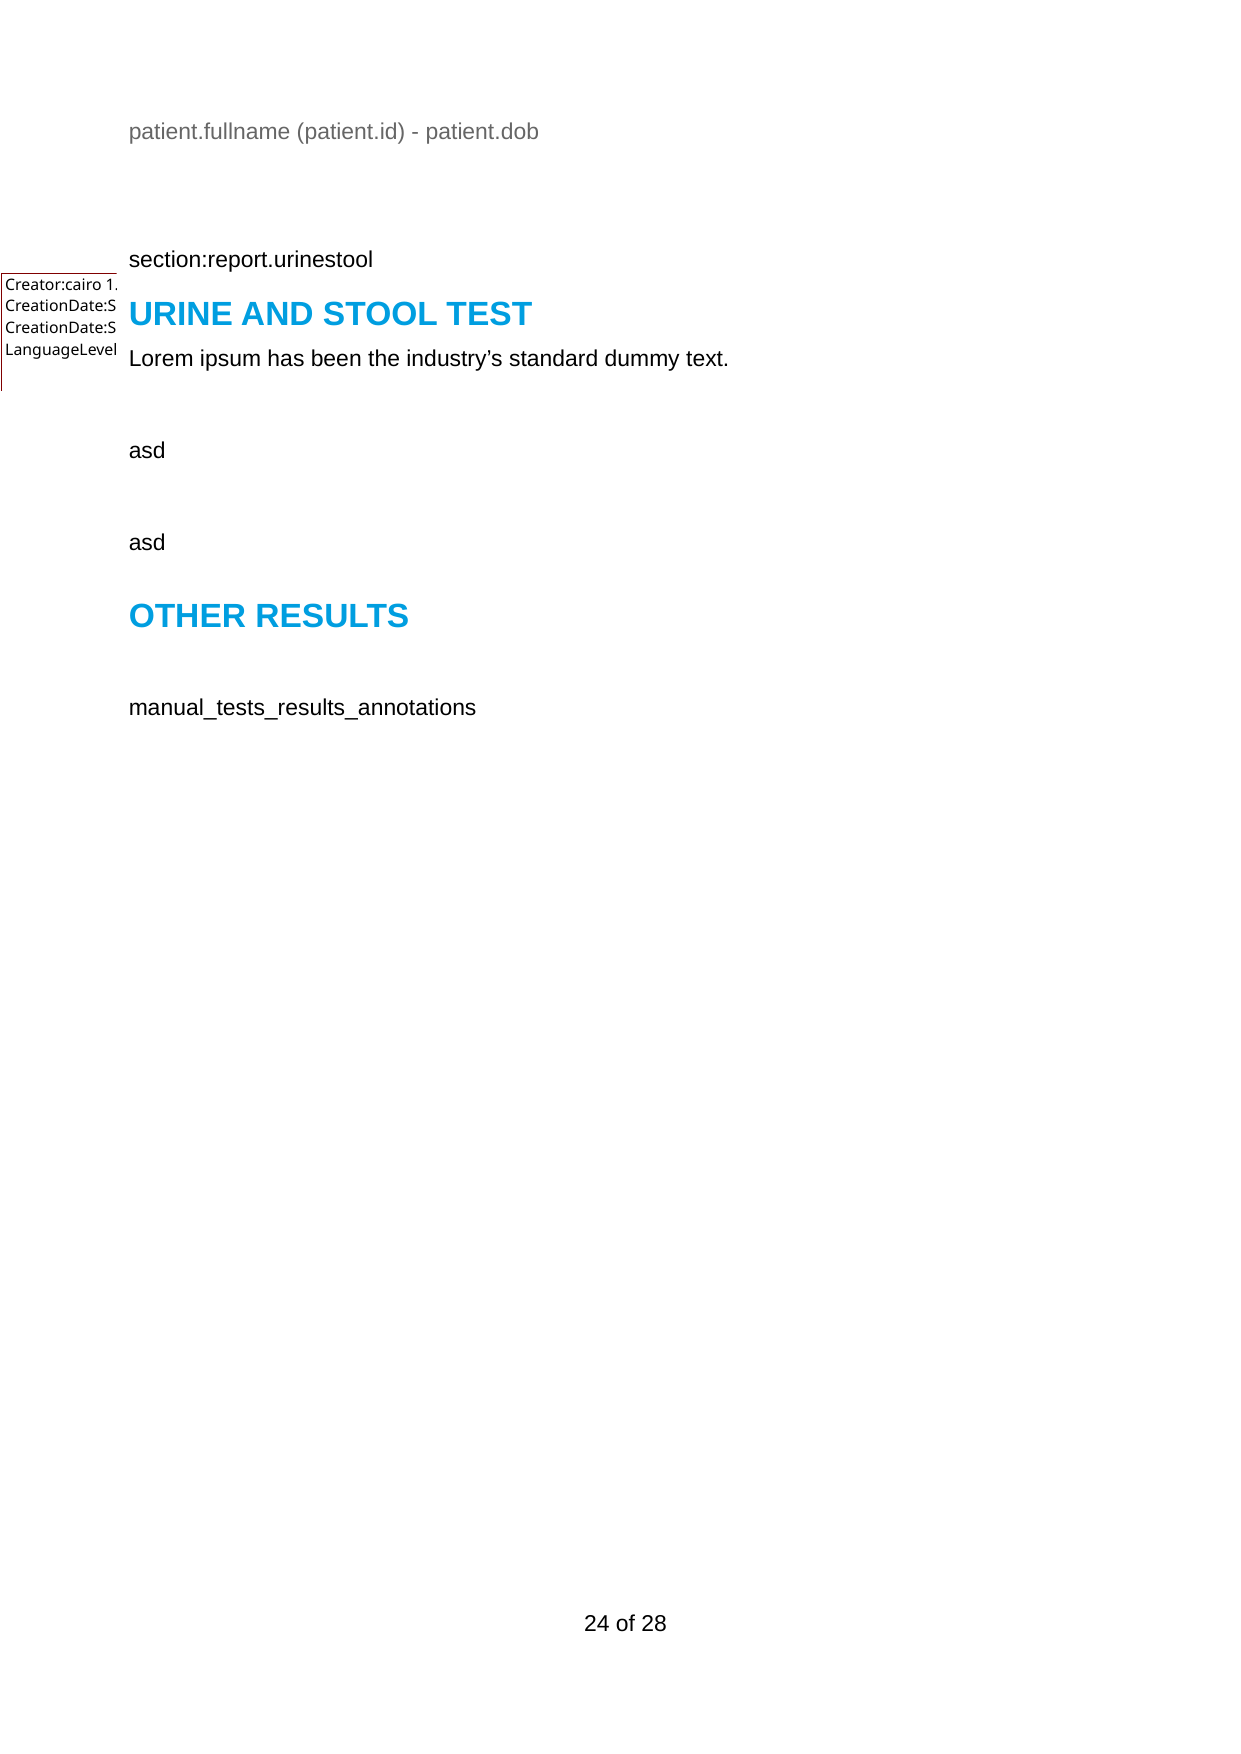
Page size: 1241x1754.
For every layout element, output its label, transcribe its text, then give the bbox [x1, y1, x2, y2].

text section:report.urinestool [128, 246, 1122, 273]
subtitle Urine and stool test [128, 294, 1122, 332]
subtitle Other Results [128, 596, 1122, 635]
text Lorem ipsum has been the industry’s standard dummy text. [128, 345, 1122, 371]
text manual_tests_results_annotations [128, 694, 1122, 720]
text asd [128, 437, 1122, 463]
text asd [128, 529, 1122, 556]
